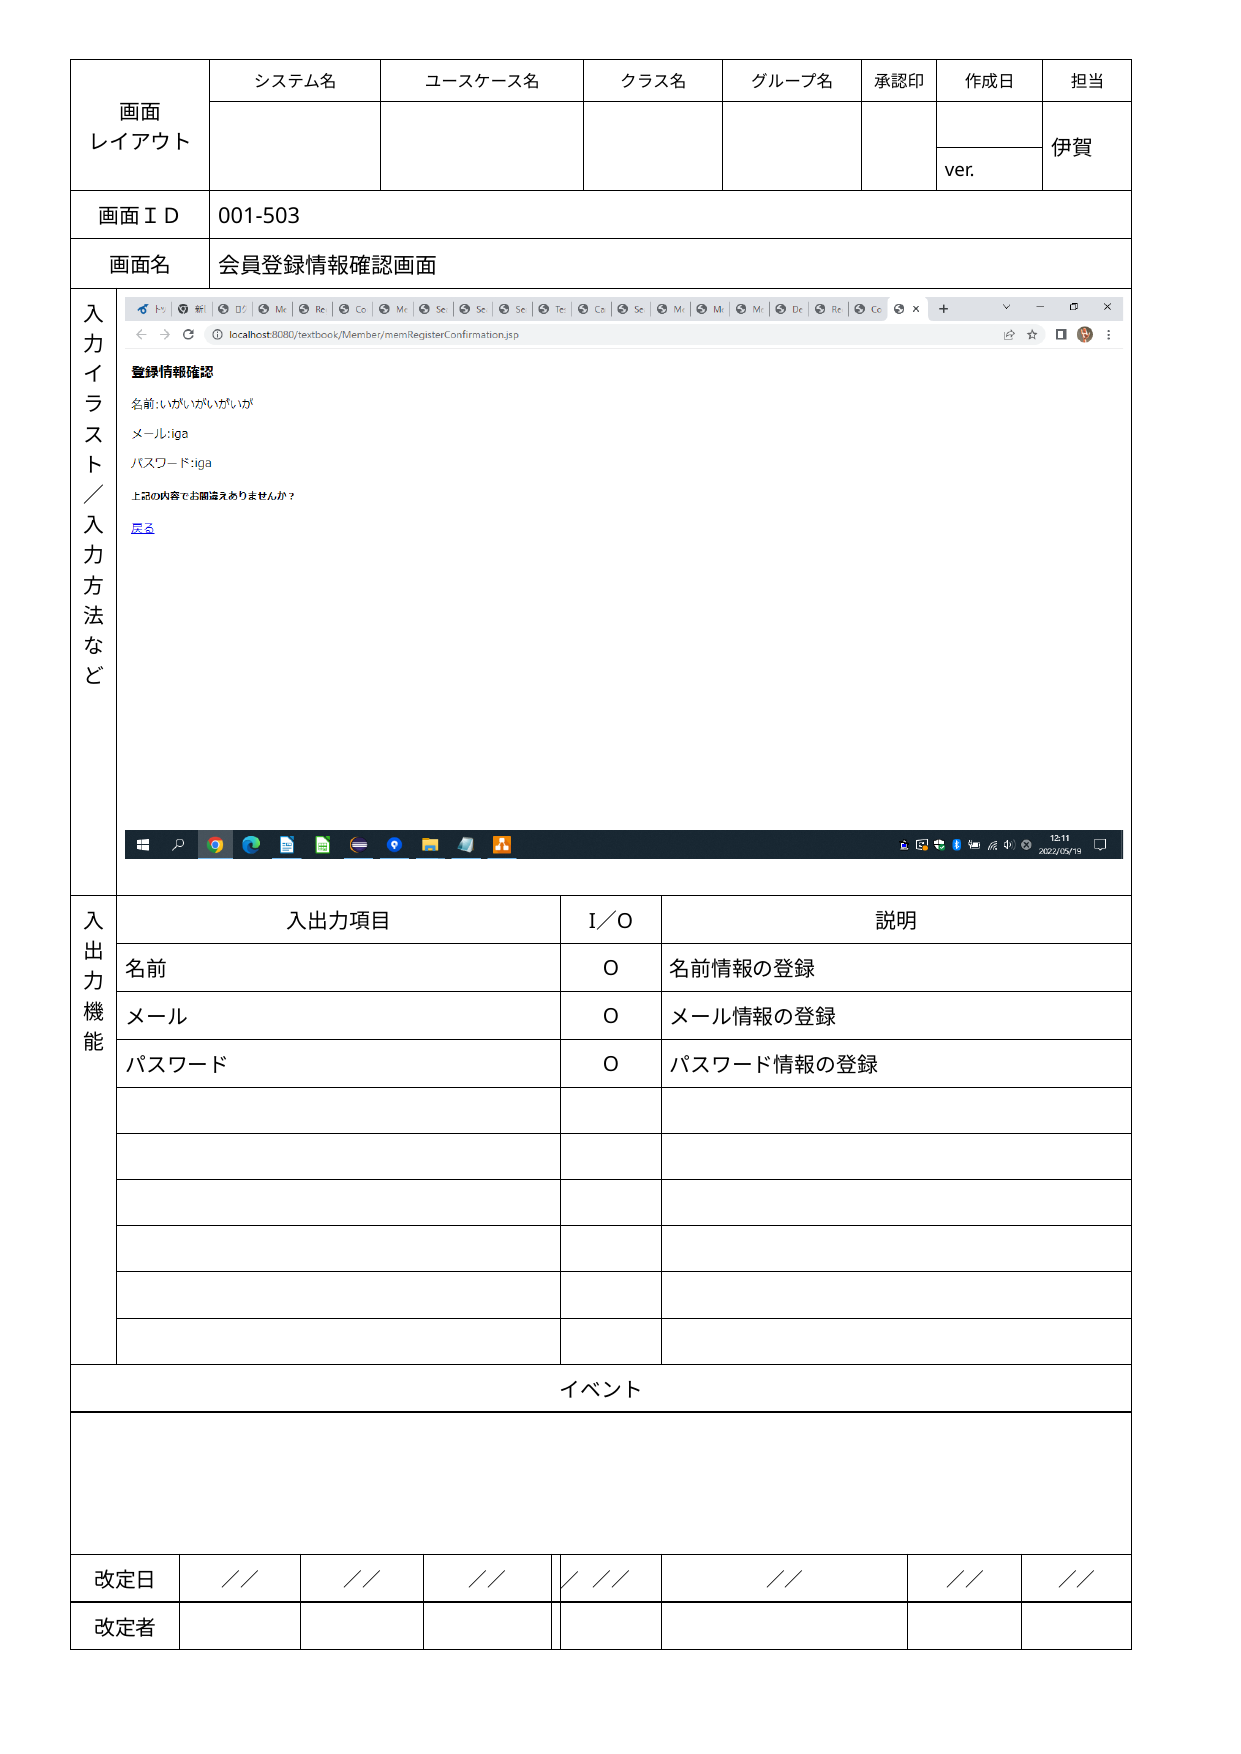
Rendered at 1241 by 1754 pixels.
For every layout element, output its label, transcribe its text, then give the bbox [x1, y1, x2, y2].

table_header 担当 [1043, 60, 1131, 101]
table_header 承認印 [862, 60, 936, 101]
table_cell ver. [937, 148, 1042, 190]
table_cell ／／ [180, 1555, 300, 1601]
table_cell ／／ [561, 1555, 661, 1601]
table_cell ／／ [301, 1555, 423, 1601]
table_cell 001-503 [210, 191, 1131, 238]
table_cell [862, 102, 936, 190]
table_cell メール情報の登録 [662, 992, 1131, 1039]
table_cell [561, 1226, 661, 1271]
table_cell 名前情報の登録 [662, 944, 1131, 991]
table_cell [1022, 1603, 1131, 1649]
table_cell ／／ [424, 1555, 551, 1601]
table_cell I／O [561, 896, 661, 943]
table_cell O [561, 1040, 661, 1087]
table_cell [662, 1180, 1131, 1225]
table_cell [662, 1319, 1131, 1363]
table_cell [117, 1319, 560, 1363]
table_cell [117, 289, 1131, 895]
table_cell パスワード [117, 1040, 560, 1087]
table_cell [584, 102, 722, 190]
table_cell [180, 1603, 300, 1649]
table_cell [552, 1603, 560, 1649]
table_header ユースケース名 [381, 60, 583, 101]
table_header クラス名 [584, 60, 722, 101]
table_cell ／／ [662, 1555, 907, 1601]
table_cell [561, 1603, 661, 1649]
table_cell [117, 1226, 560, 1271]
table_cell [561, 1319, 661, 1363]
table_cell 画面ＩＤ [71, 191, 209, 238]
table_header 画面 レイアウト [71, 60, 209, 190]
table_cell 説明 [662, 896, 1131, 943]
table_cell 改定日 [71, 1555, 179, 1601]
table_cell [210, 102, 380, 190]
table_cell 名前 [117, 944, 560, 991]
table_cell 伊賀 [1043, 102, 1131, 190]
table_cell O [561, 944, 661, 991]
table_cell [561, 1088, 661, 1133]
table_cell 改定者 [71, 1603, 179, 1649]
table_cell [424, 1603, 551, 1649]
table_cell 入出力機能 [71, 896, 116, 1363]
table_cell [937, 102, 1042, 147]
table_cell [561, 1272, 661, 1317]
table_cell [381, 102, 583, 190]
table_header 作成日 [937, 60, 1042, 101]
table_cell [561, 1134, 661, 1179]
table_cell [117, 1180, 560, 1225]
table_cell [662, 1272, 1131, 1317]
table_cell [561, 1180, 661, 1225]
table_cell [117, 1088, 560, 1133]
table_cell [117, 1134, 560, 1179]
table_cell 画面名 [71, 239, 209, 288]
table_cell [71, 1413, 1131, 1553]
table_cell [723, 102, 861, 190]
picture [125, 297, 1124, 859]
table_cell [662, 1226, 1131, 1271]
table_cell 入力イラスト／入力方法など [71, 289, 116, 895]
table_cell ／／ [1022, 1555, 1131, 1601]
table_cell [662, 1088, 1131, 1133]
table_cell パスワード情報の登録 [662, 1040, 1131, 1087]
table_cell 会員登録情報確認画面 [210, 239, 1131, 288]
table_cell 入出力項目 [117, 896, 560, 943]
table_cell [301, 1603, 423, 1649]
table_cell [908, 1603, 1021, 1649]
table_header グループ名 [723, 60, 861, 101]
table_header システム名 [210, 60, 380, 101]
table_cell [662, 1603, 907, 1649]
table_cell イベント [71, 1365, 1131, 1411]
table_cell ／／ [908, 1555, 1021, 1601]
table_cell [662, 1134, 1131, 1179]
table_cell ／／ [552, 1555, 560, 1601]
table_cell O [561, 992, 661, 1039]
table_cell メール [117, 992, 560, 1039]
table_cell [117, 1272, 560, 1317]
